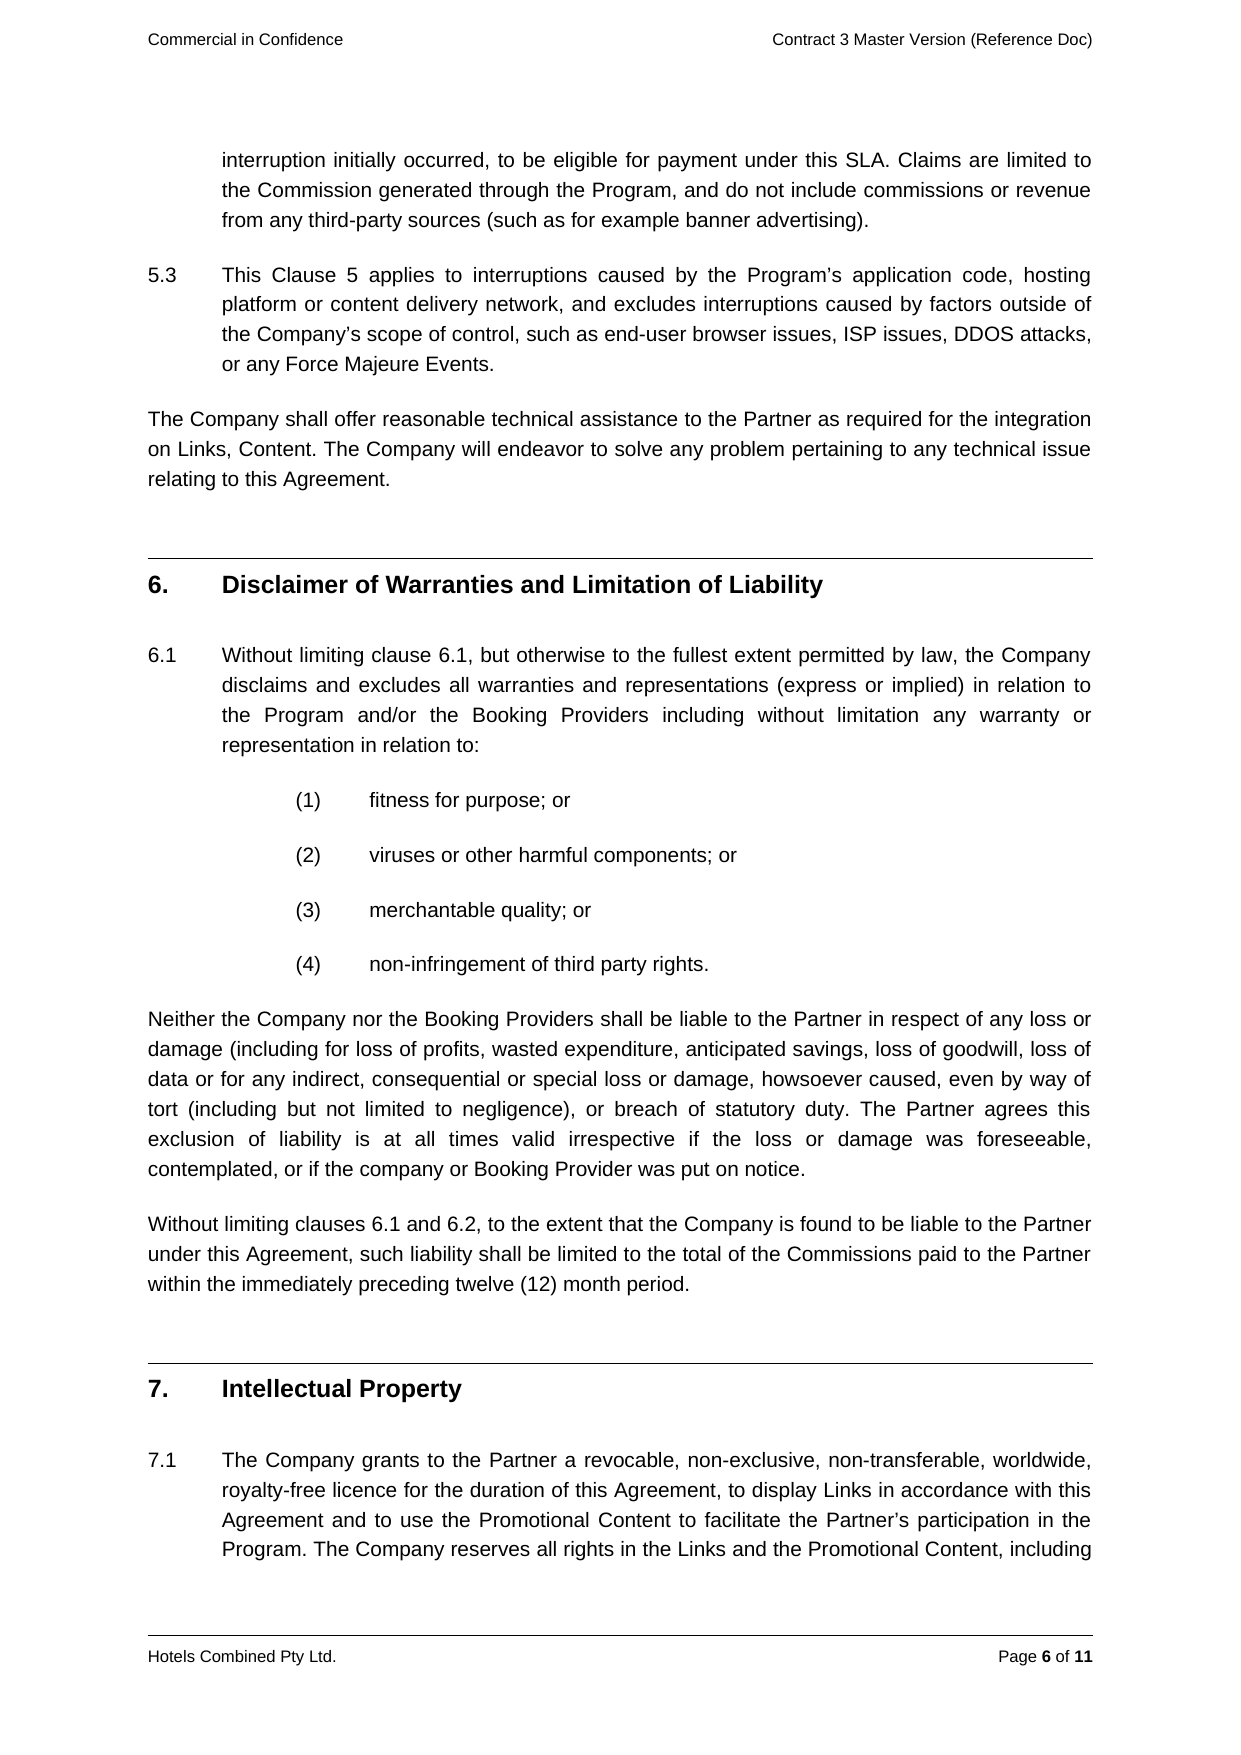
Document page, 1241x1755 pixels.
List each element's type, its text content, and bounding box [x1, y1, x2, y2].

subtitle merchantable quality; or [295, 897, 1093, 921]
subtitle Intellectual Property [148, 1364, 1093, 1403]
subtitle Without limiting clauses 6.1 and 6.2, to the extent that the Company is found to be liable to the Partner under this Agreement, such liability shall be limited to the total of the Commissions paid to the Partner within the immediately preceding twelve (12) month period. [148, 1212, 1093, 1295]
subtitle Disclaimer of Warranties and Limitation of Liability [148, 559, 1093, 598]
subtitle interruption initially occurred, to be eligible for payment under this SLA. Claims are limited to the Commission generated through the Program, and do not include commissions or revenue from any third-party sources (such as for example banner advertising). [148, 148, 1093, 231]
subtitle fitness for purpose; or [295, 788, 1093, 812]
subtitle This Clause 5 applies to interruptions caused by the Program’s application code, hosting platform or content delivery network, and excludes interruptions caused by factors outside of the Company’s scope of control, such as end-user browser issues, ISP issues, DDOS attacks, or any Force Majeure Events. [148, 262, 1093, 376]
subtitle The Company grants to the Partner a revocable, non-exclusive, non-transferable, worldwide, royalty-free licence for the duration of this Agreement, to display Links in accordance with this Agreement and to use the Promotional Content to facilitate the Partner’s participation in the Program. The Company reserves all rights in the Links and the Promotional Content, including [148, 1448, 1093, 1561]
subtitle viruses or other harmful components; or [295, 842, 1093, 866]
subtitle Neither the Company nor the Booking Providers shall be liable to the Partner in respect of any loss or damage (including for loss of profits, wasted expenditure, anticipated savings, loss of goodwill, loss of data or for any indirect, consequential or special loss or damage, howsoever caused, even by way of tort (including but not limited to negligence), or breach of statutory duty. The Partner agrees this exclusion of liability is at all times valid irrespective if the loss or damage was foreseeable, contemplated, or if the company or Booking Provider was put on notice. [148, 1007, 1093, 1181]
subtitle The Company shall offer reasonable technical assistance to the Partner as required for the integration on Links, Content. The Company will endeavor to solve any problem pertaining to any technical issue relating to this Agreement. [148, 407, 1093, 491]
subtitle Without limiting clause 6.1, but otherwise to the fullest extent permitted by law, the Company disclaims and excludes all warranties and representations (express or implied) in relation to the Program and/or the Booking Providers including without limitation any warranty or representation in relation to: [148, 643, 1093, 757]
subtitle non-infringement of third party rights. [295, 952, 1093, 976]
